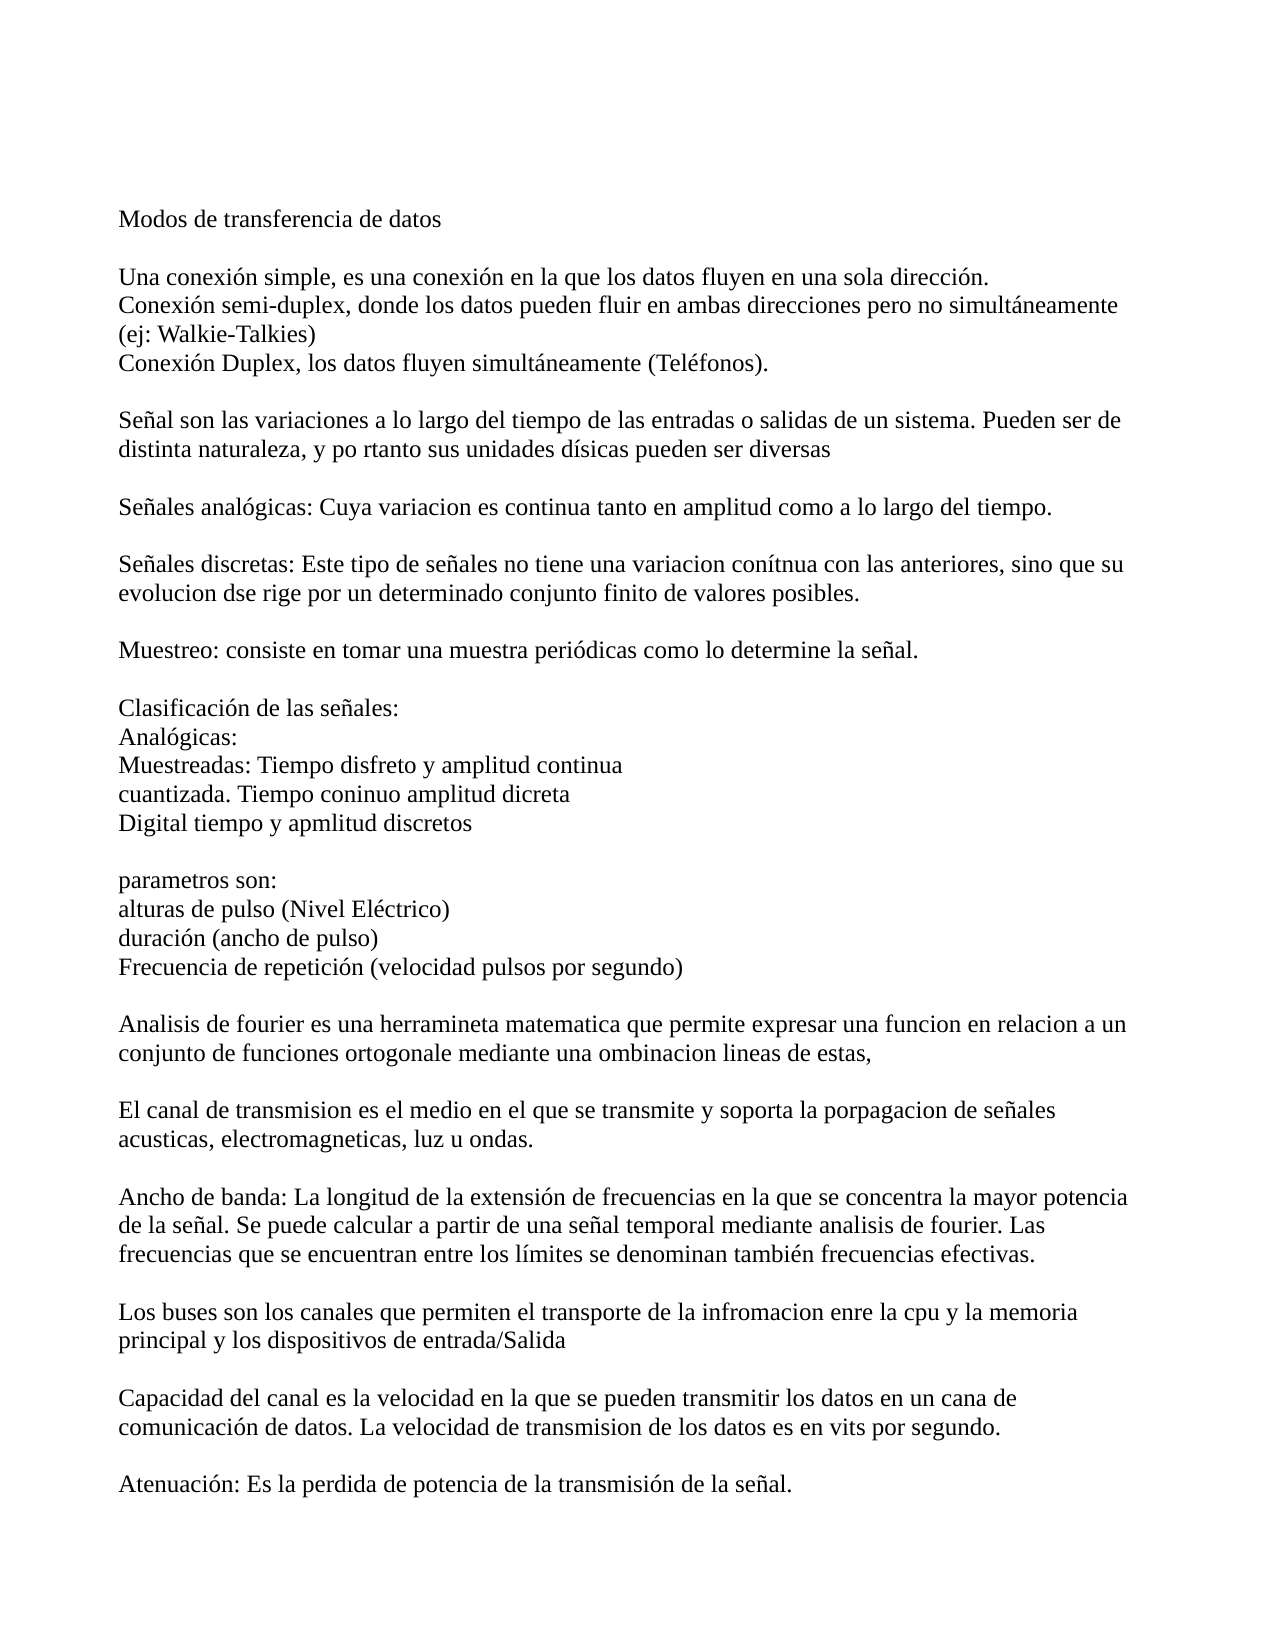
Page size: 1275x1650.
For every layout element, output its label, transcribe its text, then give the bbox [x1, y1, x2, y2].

text Frecuencia de repetición (velocidad pulsos por segundo) [118, 952, 1157, 981]
text Atenuación: Es la perdida de potencia de la transmisión de la señal. [118, 1469, 1157, 1498]
text cuantizada. Tiempo coninuo amplitud dicreta [118, 779, 1157, 808]
text Analógicas: [118, 722, 1157, 751]
text Los buses son los canales que permiten el transporte de la infromacion enre la cpu y la memoria principal y los dispositivos de entrada/Salida [118, 1297, 1157, 1354]
text El canal de transmision es el medio en el que se transmite y soporta la porpagacion de señales acusticas, electromagneticas, luz u ondas. [118, 1096, 1157, 1153]
text Una conexión simple, es una conexión en la que los datos fluyen en una sola dirección. [118, 262, 1157, 291]
text Modos de transferencia de datos [118, 204, 1157, 233]
text Señales analógicas: Cuya variacion es continua tanto en amplitud como a lo largo del tiempo. [118, 492, 1157, 521]
text Muestreadas: Tiempo disfreto y amplitud continua [118, 751, 1157, 779]
text alturas de pulso (Nivel Eléctrico) [118, 894, 1157, 923]
text Conexión semi-duplex, donde los datos pueden fluir en ambas direcciones pero no simultáneamente (ej: Walkie-Talkies) [118, 291, 1157, 348]
text Analisis de fourier es una herramineta matematica que permite expresar una funcion en relacion a un conjunto de funciones ortogonale mediante una ombinacion lineas de estas, [118, 1009, 1157, 1067]
text Muestreo: consiste en tomar una muestra periódicas como lo determine la señal. [118, 636, 1157, 664]
text parametros son: [118, 866, 1157, 894]
text Capacidad del canal es la velocidad en la que se pueden transmitir los datos en un cana de comunicación de datos. La velocidad de transmision de los datos es en vits por segundo. [118, 1383, 1157, 1441]
text Ancho de banda: La longitud de la extensión de frecuencias en la que se concentra la mayor potencia de la señal. Se puede calcular a partir de una señal temporal mediante analisis de fourier. Las frecuencias que se encuentran entre los límites se denominan también frecuencias efectivas. [118, 1182, 1157, 1268]
text Digital tiempo y apmlitud discretos [118, 808, 1157, 837]
text Conexión Duplex, los datos fluyen simultáneamente (Teléfonos). [118, 348, 1157, 377]
text Clasificación de las señales: [118, 693, 1157, 722]
text Señales discretas: Este tipo de señales no tiene una variacion conítnua con las anteriores, sino que su evolucion dse rige por un determinado conjunto finito de valores posibles. [118, 549, 1157, 607]
text Señal son las variaciones a lo largo del tiempo de las entradas o salidas de un sistema. Pueden ser de distinta naturaleza, y po rtanto sus unidades dísicas pueden ser diversas [118, 406, 1157, 463]
text duración (ancho de pulso) [118, 923, 1157, 952]
